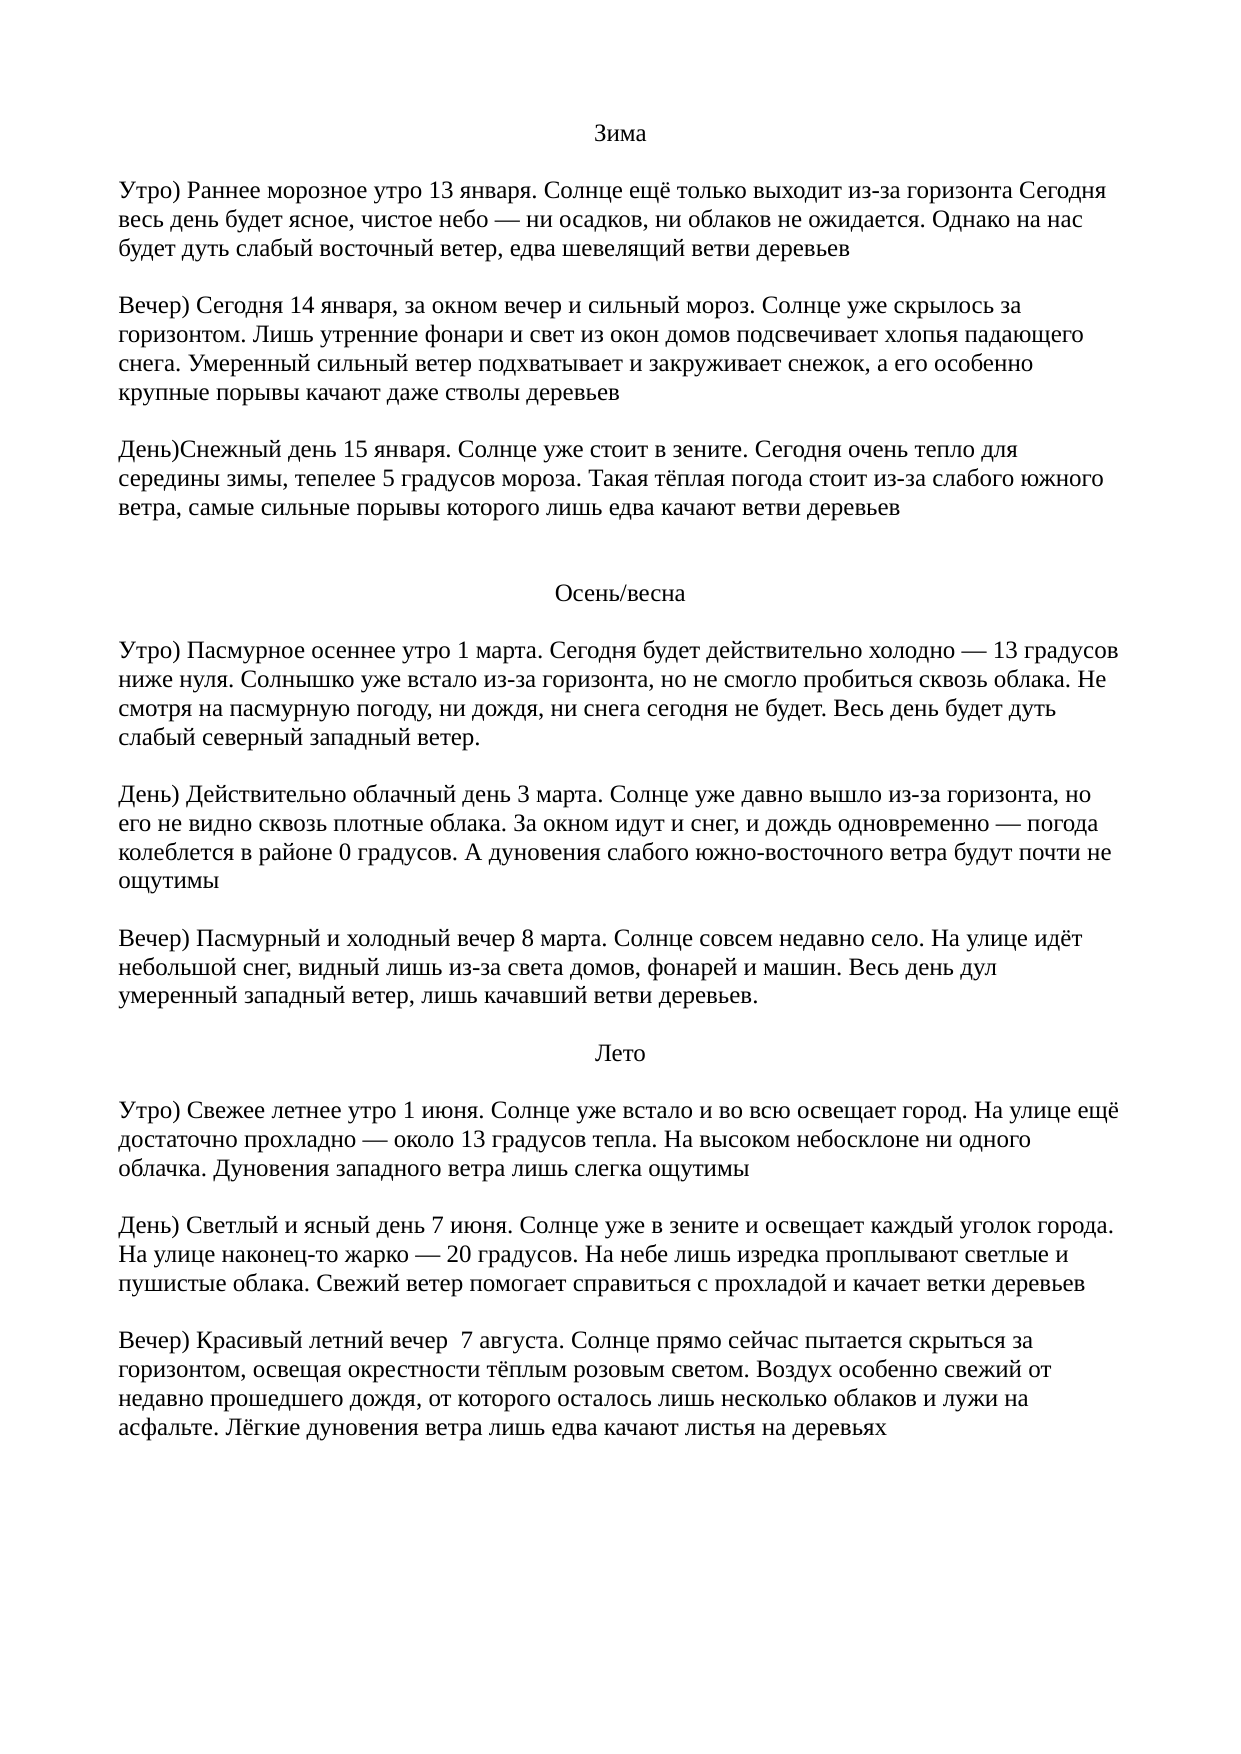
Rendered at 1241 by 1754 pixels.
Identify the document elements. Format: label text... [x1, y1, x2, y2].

text Утро) Раннее морозное утро 13 января. Солнце ещё только выходит из-за горизонта Сегодня весь день будет ясное, чистое небо — ни осадков, ни облаков не ожидается. Однако на нас будет дуть слабый восточный ветер, едва шевелящий ветви деревьев Вечер) Сегодня 14 января, за окном вечер и сильный мороз. Солнце уже скрылось за горизонтом. Лишь утренние фонари и свет из окон домов подсвечивает хлопья падающего снега. Умеренный сильный ветер подхватывает и закруживает снежок, а его особенно крупные порывы качают даже стволы деревьев День)Снежный день 15 января. Солнце уже стоит в зените. Сегодня очень тепло для середины зимы, тепелее 5 градусов мороза. Такая тёплая погода стоит из-за слабого южного ветра, самые сильные порывы которого лишь едва качают ветви деревьев [118, 147, 1122, 578]
text Утро) Свежее летнее утро 1 июня. Солнце уже встало и во всю освещает город. На улице ещё достаточно прохладно — около 13 градусов тепла. На высоком небосклоне ни одного облачка. Дуновения западного ветра лишь слегка ощутимы День) Светлый и ясный день 7 июня. Солнце уже в зените и освещает каждый уголок города. На улице наконец-то жарко — 20 градусов. На небе лишь изредка проплывают светлые и пушистые облака. Свежий ветер помогает справиться с прохладой и качает ветки деревьев Вечер) Красивый летний вечер 7 августа. Солнце прямо сейчас пытается скрыться за горизонтом, освещая окрестности тёплым розовым светом. Воздух особенно свежий от недавно прошедшего дождя, от которого осталось лишь несколько облаков и лужи на асфальте. Лёгкие дуновения ветра лишь едва качают листья на деревьях [118, 1096, 1122, 1441]
text Осень/весна [118, 578, 1122, 607]
text Зима [118, 118, 1122, 147]
text Утро) Пасмурное осеннее утро 1 марта. Сегодня будет действительно холодно — 13 градусов ниже нуля. Солнышко уже встало из-за горизонта, но не смогло пробиться сквозь облака. Не смотря на пасмурную погоду, ни дождя, ни снега сегодня не будет. Весь день будет дуть слабый северный западный ветер. День) Действительно облачный день 3 марта. Солнце уже давно вышло из-за горизонта, но его не видно сквозь плотные облака. За окном идут и снег, и дождь одновременно — погода колеблется в районе 0 градусов. А дуновения слабого южно-восточного ветра будут почти не ощутимы Вечер) Пасмурный и холодный вечер 8 марта. Солнце совсем недавно село. На улице идёт небольшой снег, видный лишь из-за света домов, фонарей и машин. Весь день дул умеренный западный ветер, лишь качавший ветви деревьев. [118, 636, 1122, 1009]
text Лето [118, 1038, 1122, 1067]
